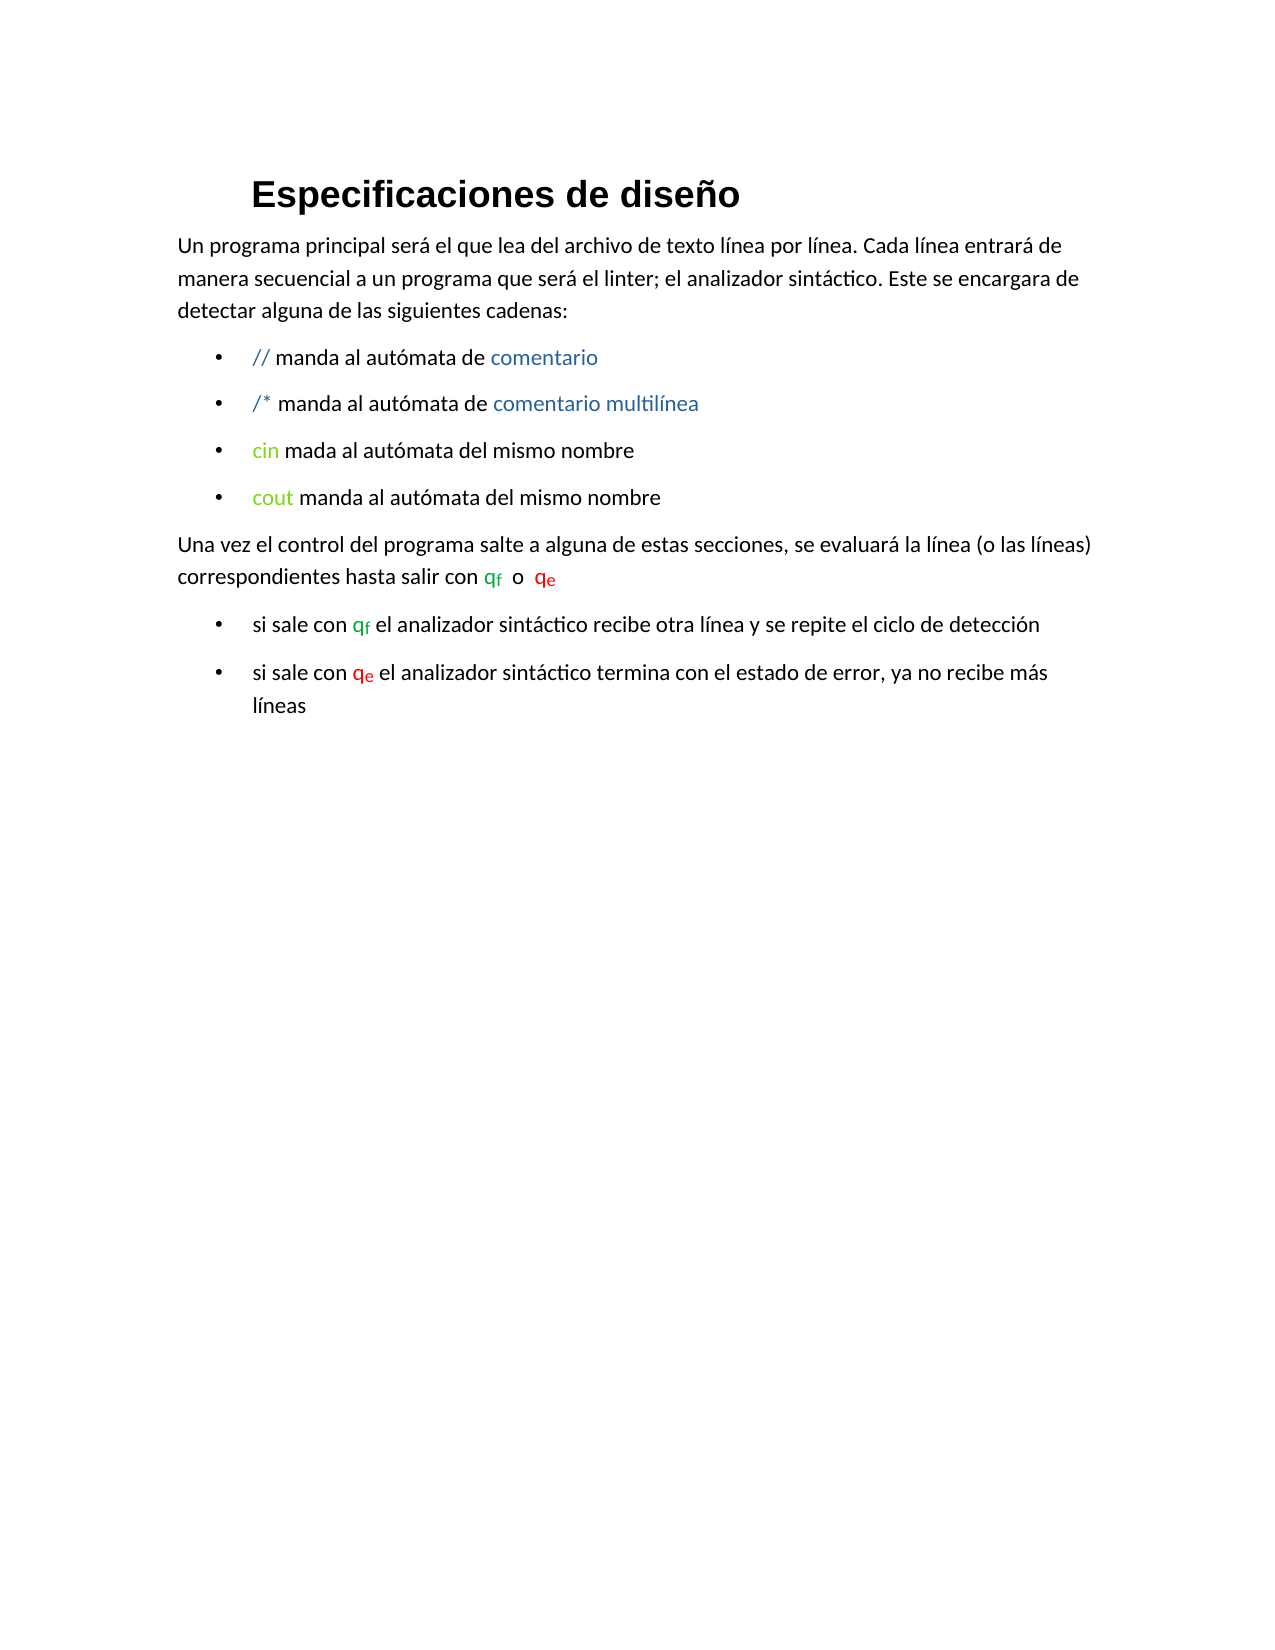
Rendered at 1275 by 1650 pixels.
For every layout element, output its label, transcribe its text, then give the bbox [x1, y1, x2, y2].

text Un programa principal será el que lea del archivo de texto línea por línea. Cada línea entrará de manera secuencial a un programa que será el linter; el analizador sintáctico. Este se encargara de detectar alguna de las siguientes cadenas: [177, 232, 1098, 324]
list cin mada al autómata del mismo nombre [215, 436, 1098, 464]
list si sale con qe el analizador sintáctico termina con el estado de error, ya no recibe más líneas [215, 658, 1098, 719]
text Una vez el control del programa salte a alguna de estas secciones, se evaluará la línea (o las líneas) correspondientes hasta salir con qf o qe [177, 530, 1098, 591]
list /* manda al autómata de comentario multilínea [215, 389, 1098, 418]
list // manda al autómata de comentario [215, 343, 1098, 371]
subtitle Especificaciones de diseño [177, 173, 1098, 216]
list si sale con qf el analizador sintáctico recibe otra línea y se repite el ciclo de detección [215, 610, 1098, 639]
list cout manda al autómata del mismo nombre [215, 483, 1098, 511]
